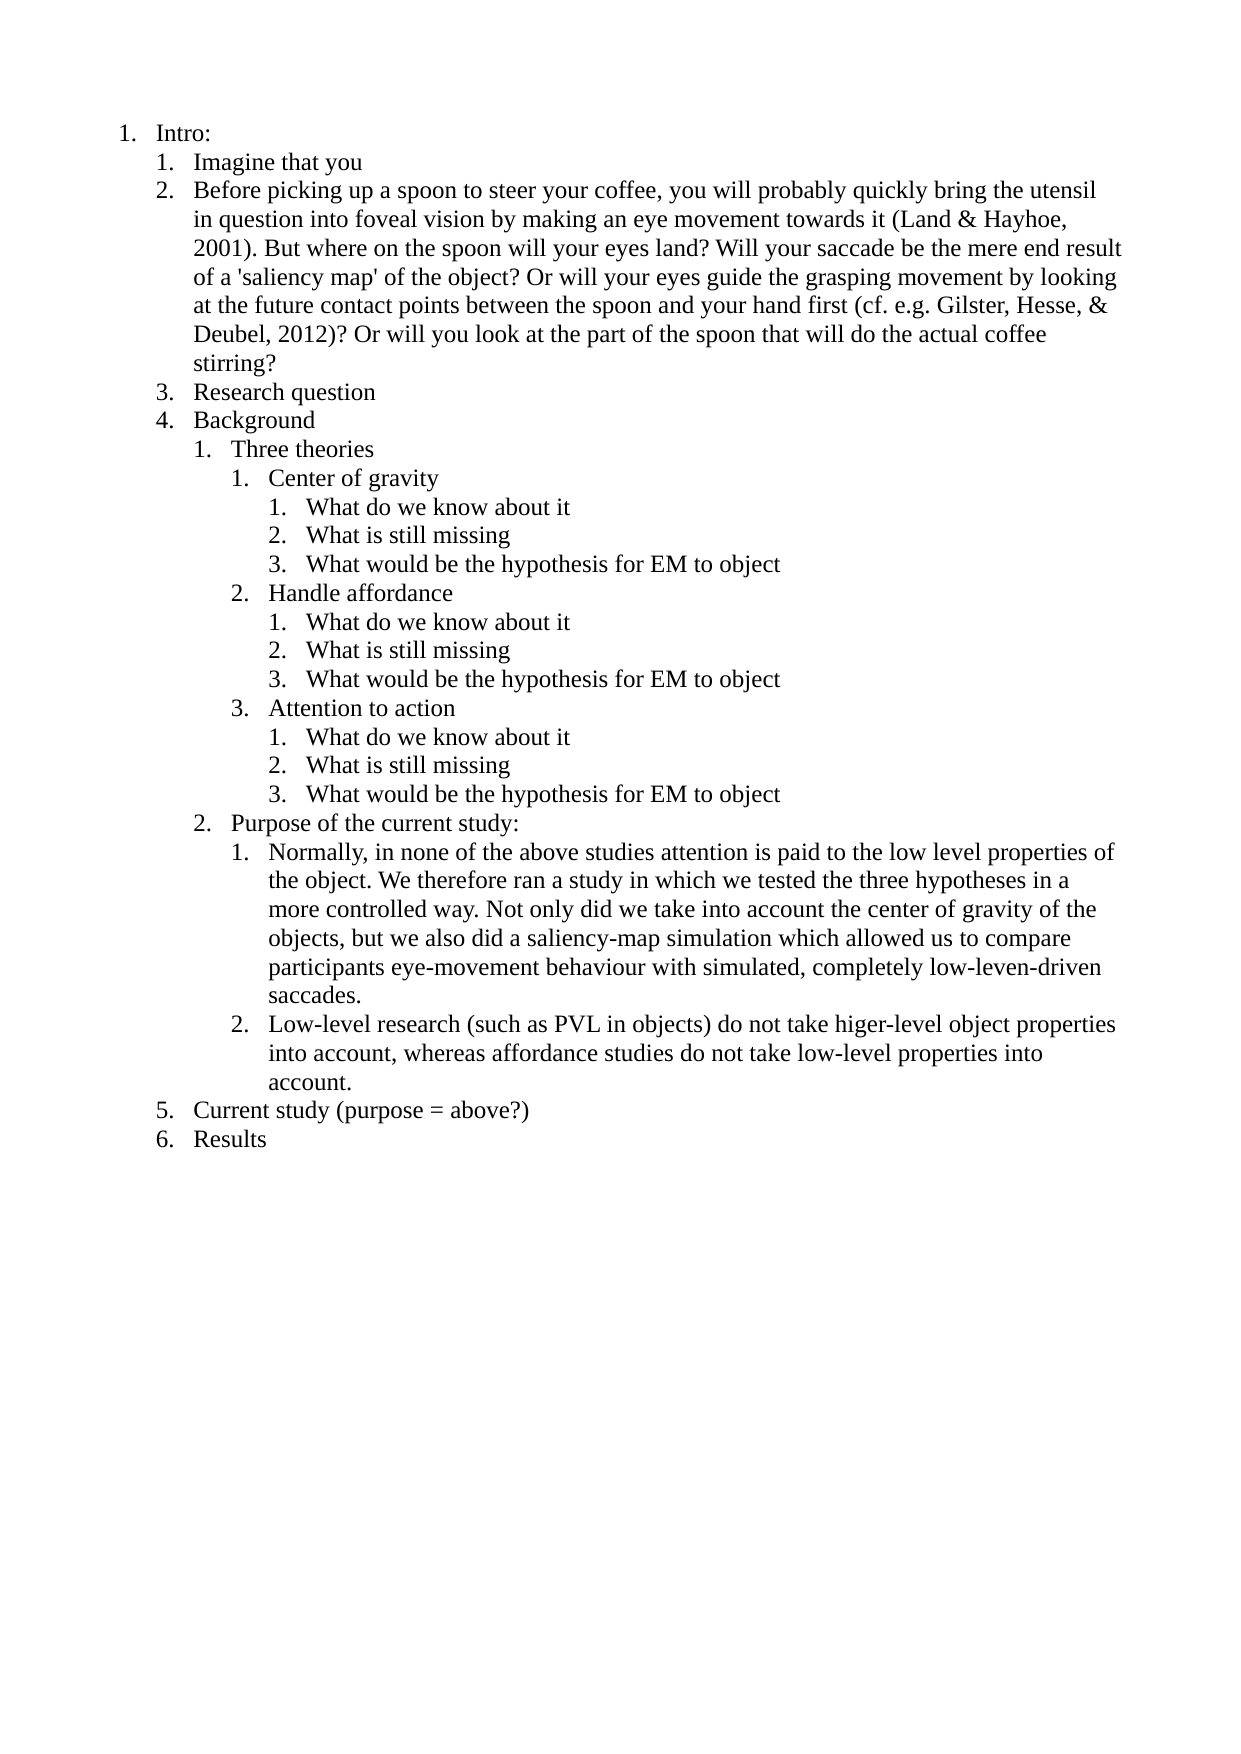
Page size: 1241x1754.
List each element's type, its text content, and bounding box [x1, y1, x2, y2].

list Current study (purpose = above?) [156, 1096, 1122, 1124]
list What is still missing [268, 751, 1122, 779]
list What would be the hypothesis for EM to object [268, 549, 1122, 578]
list What do we know about it [268, 722, 1122, 751]
list Low-level research (such as PVL in objects) do not take higer-level object properties into account, whereas affordance studies do not take low-level properties into account. [231, 1009, 1122, 1096]
list Intro: [118, 118, 1122, 147]
list Normally, in none of the above studies attention is paid to the low level properties of the object. We therefore ran a study in which we tested the three hypotheses in a more controlled way. Not only did we take into account the center of gravity of the objects, but we also did a saliency-map simulation which allowed us to compare participants eye-movement behaviour with simulated, completely low-leven-driven saccades. [231, 837, 1122, 1009]
list What do we know about it [268, 492, 1122, 521]
list What would be the hypothesis for EM to object [268, 664, 1122, 693]
list Imagine that you [156, 147, 1122, 176]
list Background [156, 406, 1122, 434]
list Three theories [193, 434, 1122, 463]
list Purpose of the current study: [193, 808, 1122, 837]
list Research question [156, 377, 1122, 406]
list Handle affordance [231, 578, 1122, 607]
list What is still missing [268, 521, 1122, 549]
list Attention to action [231, 693, 1122, 722]
list What do we know about it [268, 607, 1122, 636]
list Results [156, 1124, 1122, 1153]
list What would be the hypothesis for EM to object [268, 779, 1122, 808]
list Center of gravity [231, 463, 1122, 492]
list What is still missing [268, 636, 1122, 664]
list Before picking up a spoon to steer your coffee, you will probably quickly bring the utensil in question into foveal vision by making an eye movement towards it (Land & Hayhoe, 2001). But where on the spoon will your eyes land? Will your saccade be the mere end result of a 'saliency map' of the object? Or will your eyes guide the grasping movement by looking at the future contact points between the spoon and your hand first (cf. e.g. Gilster, Hesse, & Deubel, 2012)? Or will you look at the part of the spoon that will do the actual coffee stirring? [156, 176, 1122, 377]
